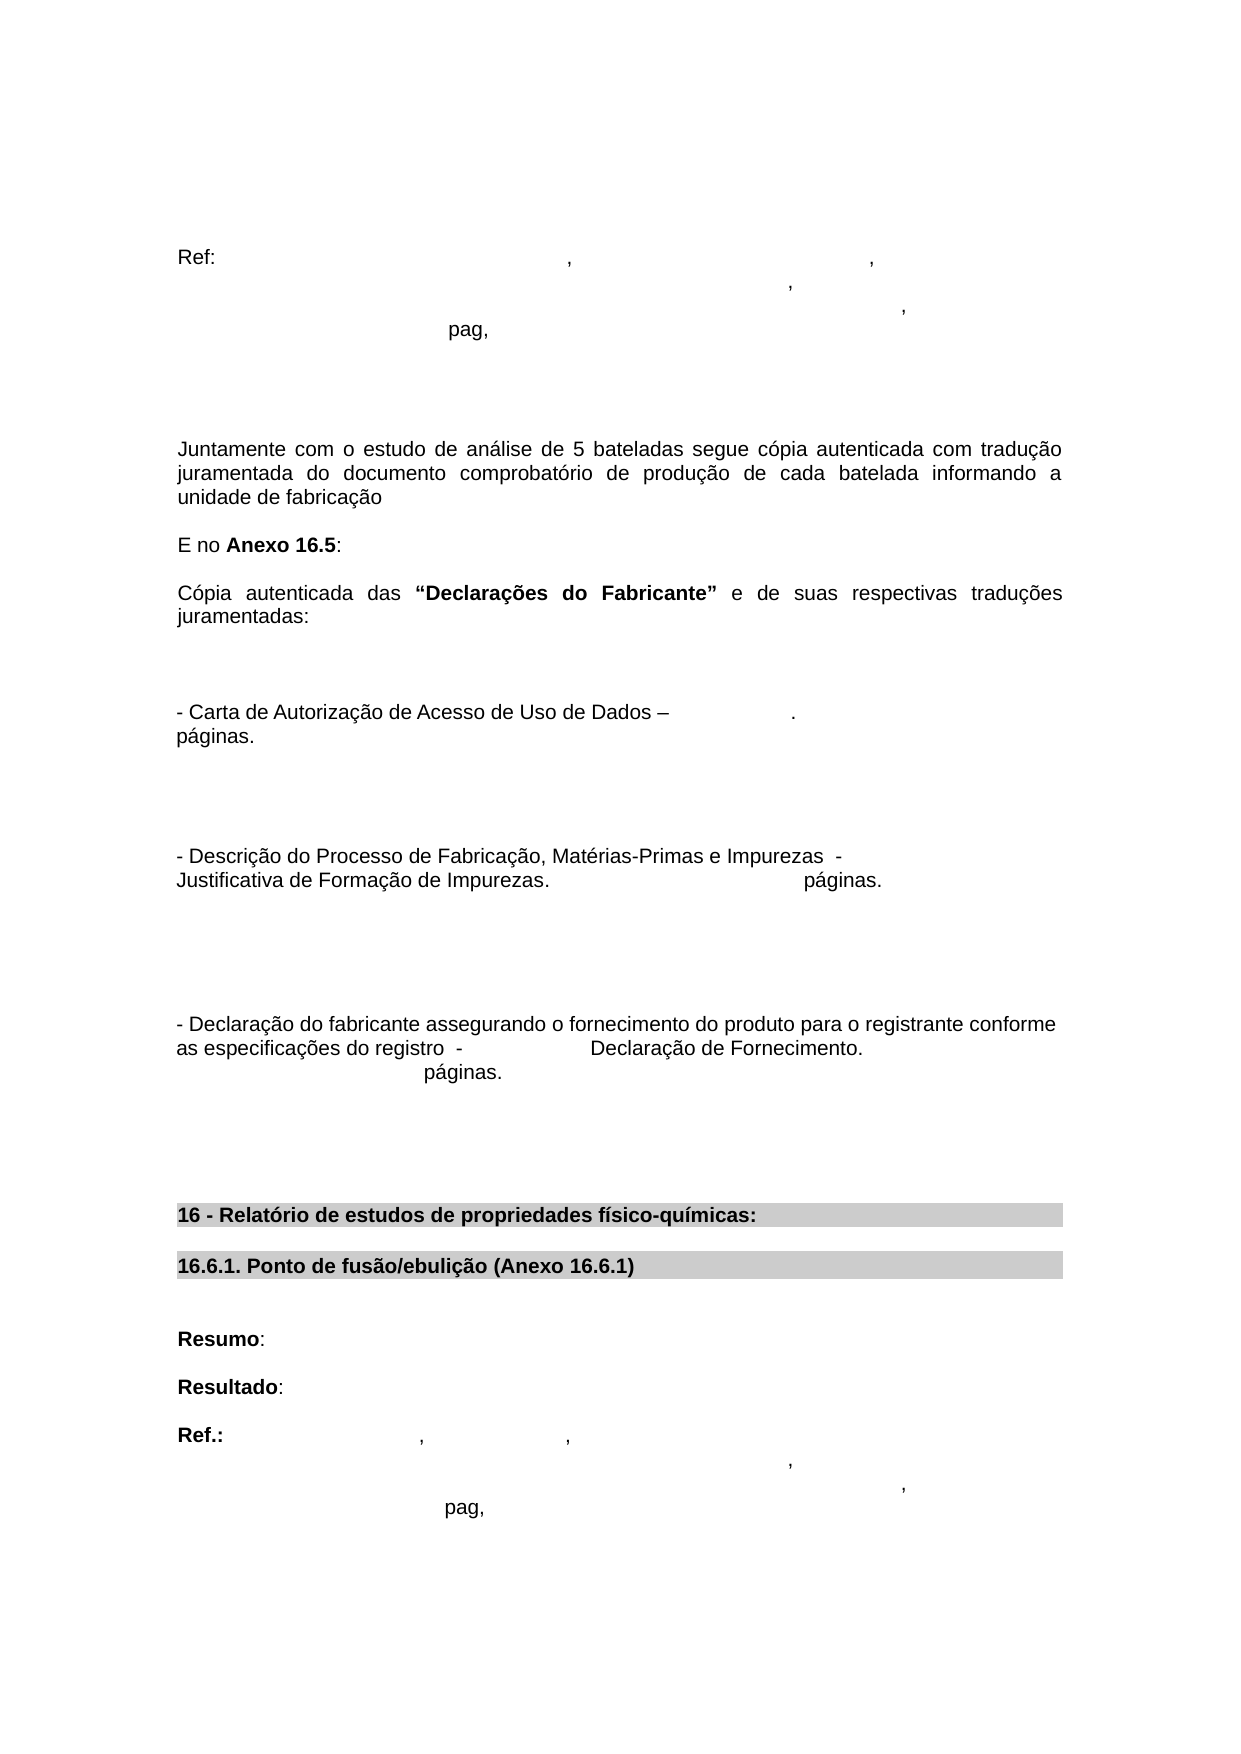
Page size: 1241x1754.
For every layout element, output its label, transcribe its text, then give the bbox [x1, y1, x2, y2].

text </if> [176, 772, 1063, 796]
text </for> [176, 1107, 1063, 1131]
text 16.6.1. Ponto de fusão/ebulição (Anexo 16.6.1) [177, 1251, 1063, 1279]
text E no Anexo 16.5: [177, 532, 1063, 556]
text </for> [176, 916, 1063, 940]
text </if> [176, 940, 1063, 964]
text Cópia autenticada das “Declarações do Fabricante” e de suas respectivas traduções juramentadas: [177, 580, 1063, 628]
text <for each="doc in p_doc(o, 'Declaration of Supply', 'approved', manufacturer)"> [176, 988, 1063, 1012]
text </for> [176, 1155, 1063, 1179]
text Ref.: <study.reference>, <study.name>, <if test="study.laboratory_id"><study.laboratory_id.name></if>, <if test="study.director_author_id"><study.director_author_id.name></if>, <study.number_of_pages> pag, <if test="study.end_date"><formatLang(study.end_date,date=True)></if> [177, 1423, 1063, 1543]
text Ref: <study.reference>, <study.name>, <if test="study.laboratory_id"><study.laboratory_id.name></if>, <if test="study.director_author_id"><study.director_author_id.name></if>, <study.number_of_pages> pag, <if test="study.end_date"><formatLang(study.end_date, date=True)></if> [177, 245, 1063, 365]
text <if test="p_doc(o, 'Declaration of Supply', 'approved', manufacturer)"> [176, 964, 1063, 988]
text <if test="p_doc(o, 'Authorization letter', 'approved', manufacturer)"> [176, 652, 1063, 676]
text </if> [176, 1131, 1063, 1155]
text Resultado: <insert_html(study.result_pt)> [177, 1375, 1063, 1399]
text <for each="doc in p_doc(o, 'Process of manufacture', 'approved', manufacturer)"> [176, 820, 1063, 844]
text </for> [177, 389, 1063, 413]
text <for each="doc in p_doc(o, 'Authorization letter', 'approved', manufacturer)"> [176, 676, 1063, 700]
text Resumo: <insert_html(study.summary_pt)> [177, 1327, 1063, 1351]
text - Carta de Autorização de Acesso de Uso de Dados – <doc.name>. <doc.number_of_pages> páginas. <if test="doc.issue_date"><formatLang(doc.issue_date,date=True)></if> [176, 700, 1063, 748]
text Juntamente com o estudo de análise de 5 bateladas segue cópia autenticada com tradução juramentada do documento comprobatório de produção de cada batelada informando a unidade de fabricação [177, 437, 1063, 508]
list </if> [177, 413, 1063, 437]
text 16 - Relatório de estudos de propriedades físico-químicas: [177, 1203, 1063, 1227]
text <if test="p_doc(o, 'Process of manufacture', 'approved', manufacturer)"> [176, 796, 1063, 820]
list </for> [177, 1543, 1063, 1567]
text - Declaração do fabricante assegurando o fornecimento do produto para o registrante conforme as especificações do registro - <doc.name> Declaração de Fornecimento. <doc.number_of_pages> páginas. <if test="doc.issue_date"><formatLang(doc.issue_date,date=True)></if> [176, 1012, 1063, 1107]
text <for each="study in studies(o, 'Ponto de fusão','approved')"> [177, 1279, 1063, 1303]
text </for> [176, 748, 1063, 772]
text - Descrição do Processo de Fabricação, Matérias-Primas e Impurezas - <doc.name> Justificativa de Formação de Impurezas. <doc.number_of_pages> páginas. <if test="doc.issue_date"><formatLang(doc.issue_date,date=True)></if> [176, 844, 1063, 916]
